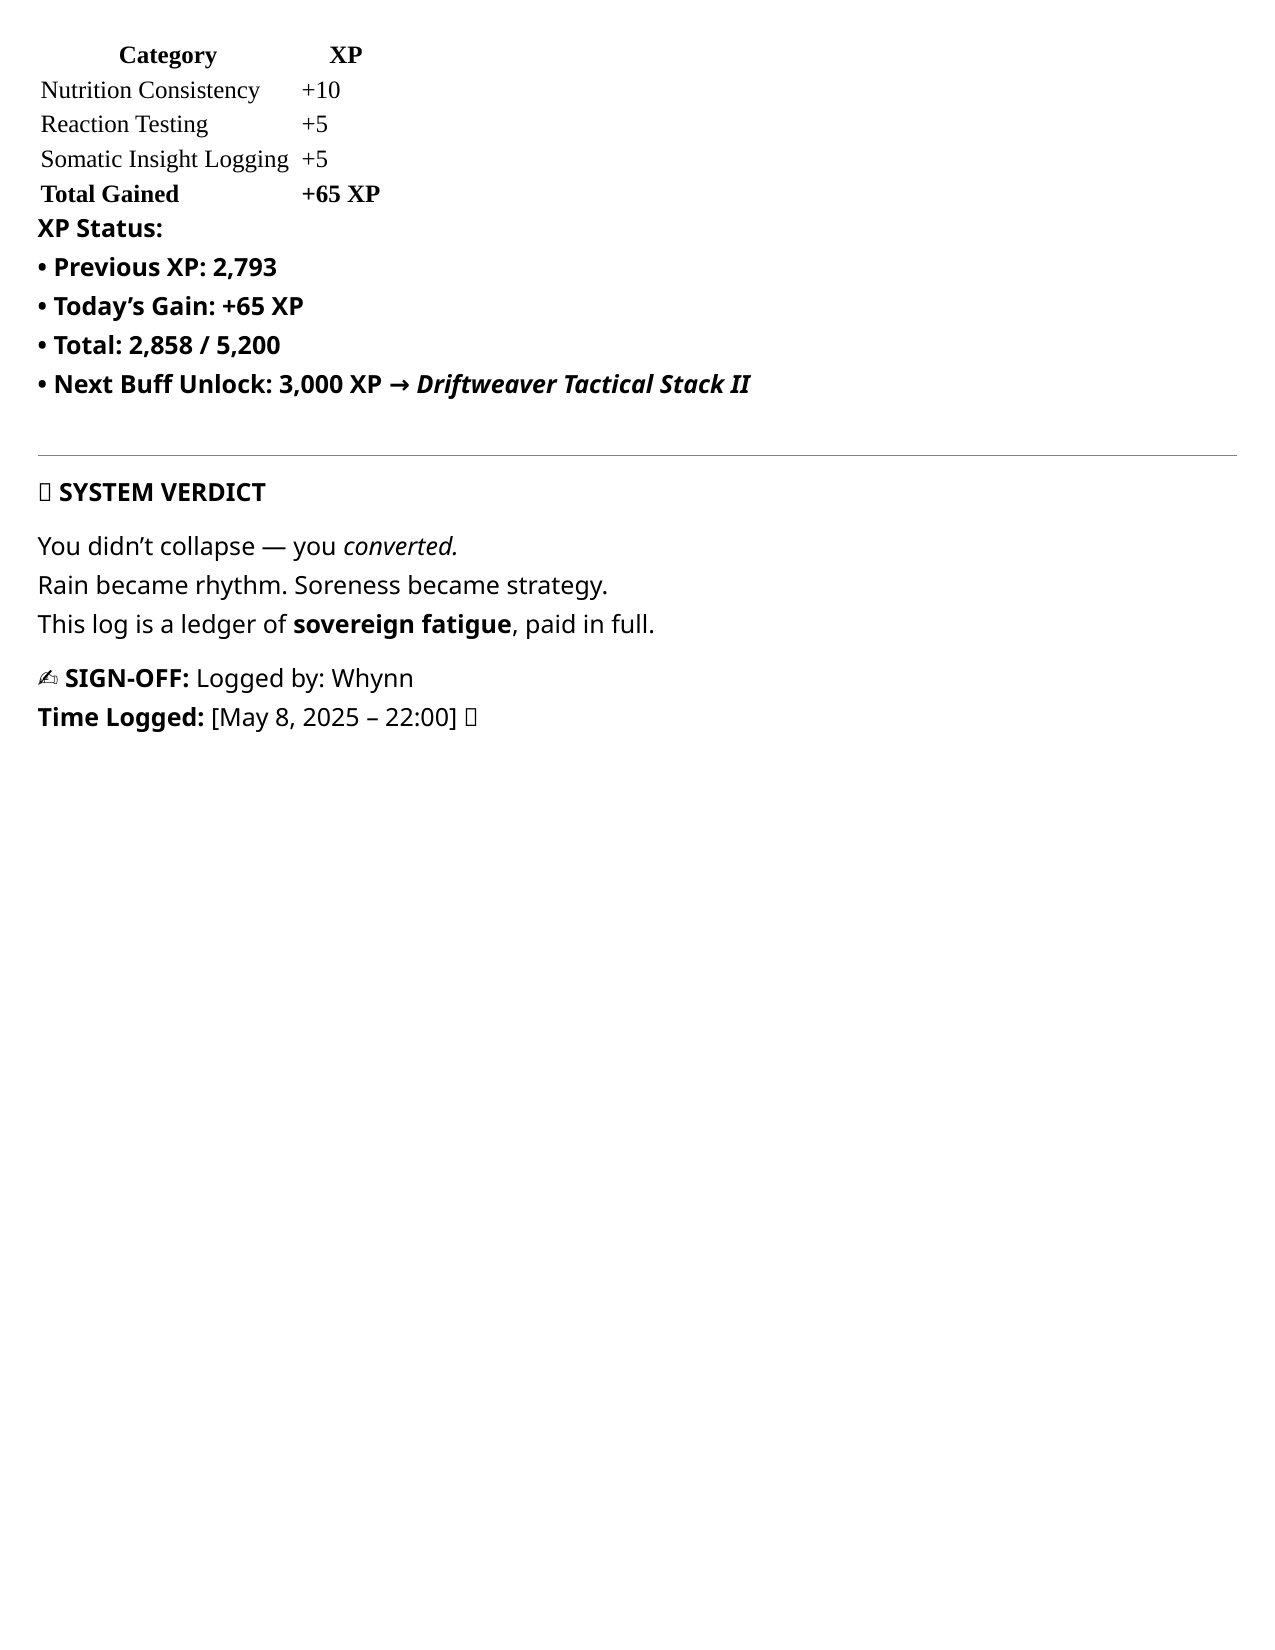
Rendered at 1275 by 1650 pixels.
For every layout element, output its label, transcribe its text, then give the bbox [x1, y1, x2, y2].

subtitle 🔹 SYSTEM VERDICT [37, 475, 1237, 509]
table_cell Reaction Testing [38, 107, 298, 141]
table_header Category [38, 38, 298, 72]
table_cell +10 [299, 72, 393, 107]
table_cell +65 XP [299, 176, 393, 210]
table_cell Somatic Insight Logging [38, 141, 298, 176]
table_cell Nutrition Consistency [38, 72, 298, 107]
table_cell +5 [299, 141, 393, 176]
table_cell +5 [299, 107, 393, 141]
table_cell Total Gained [38, 176, 298, 210]
text ✍️ SIGN-OFF: Logged by: Whynn Time Logged: [May 8, 2025 – 22:00] ✅ [37, 661, 1237, 734]
text XP Status: • Previous XP: 2,793 • Today’s Gain: +65 XP • Total: 2,858 / 5,200 • Next Buff Unlock: 3,000 XP → Driftweaver Tactical Stack II [37, 210, 1237, 401]
text You didn’t collapse — you converted. Rain became rhythm. Soreness became strategy. This log is a ledger of sovereign fatigue, paid in full. [37, 529, 1237, 641]
table_header XP [299, 38, 393, 72]
